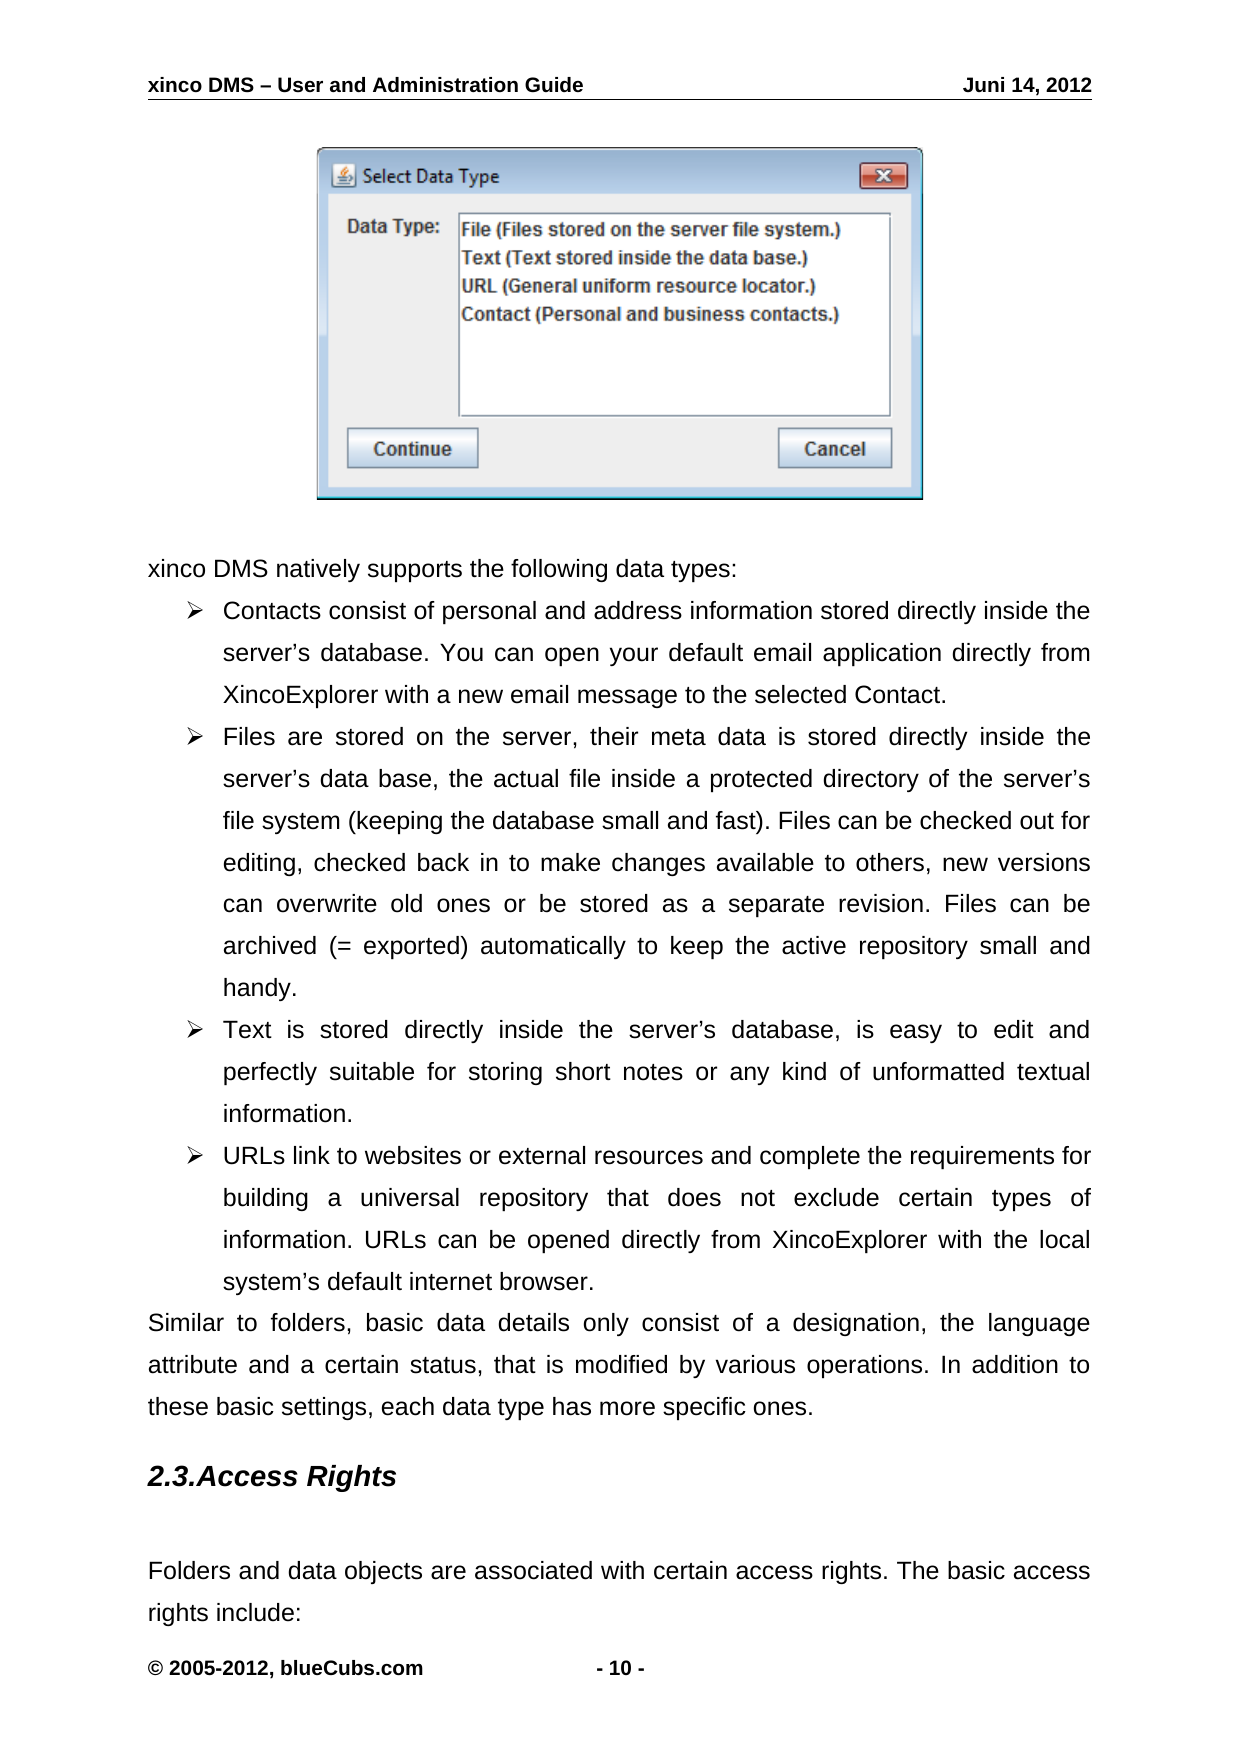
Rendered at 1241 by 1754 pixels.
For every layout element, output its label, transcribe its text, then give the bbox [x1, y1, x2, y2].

list Text is stored directly inside the server’s database, is easy to edit and perfectly suitable for storing short notes or any kind of unformatted textual information. [185, 1016, 1092, 1128]
text Similar to folders, basic data details only consist of a designation, the language attribute and a certain status, that is modified by various operations. In addition to these basic settings, each data type has more specific ones. [148, 1309, 1092, 1421]
text xinco DMS natively supports the following data types: [148, 555, 1092, 583]
list Files are stored on the server, their meta data is stored directly inside the server’s data base, the actual file inside a protected directory of the server’s file system (keeping the database small and fast). Files can be checked out for editing, checked back in to make changes available to others, new versions can overwrite old ones or be stored as a separate revision. Files can be archived (= exported) automatically to keep the active repository small and handy. [185, 723, 1092, 1002]
list URLs link to websites or external resources and complete the requirements for building a universal repository that does not exclude certain types of information. URLs can be opened directly from XincoExplorer with the local system’s default internet browser. [185, 1142, 1092, 1295]
text Folders and data objects are associated with certain access rights. The basic access rights include: [148, 1557, 1092, 1627]
list Contacts consist of personal and address information stored directly inside the server’s database. You can open your default email application directly from XincoExplorer with a new email message to the selected Contact. [185, 597, 1092, 709]
picture [316, 147, 924, 500]
subtitle Access Rights [148, 1460, 1092, 1492]
